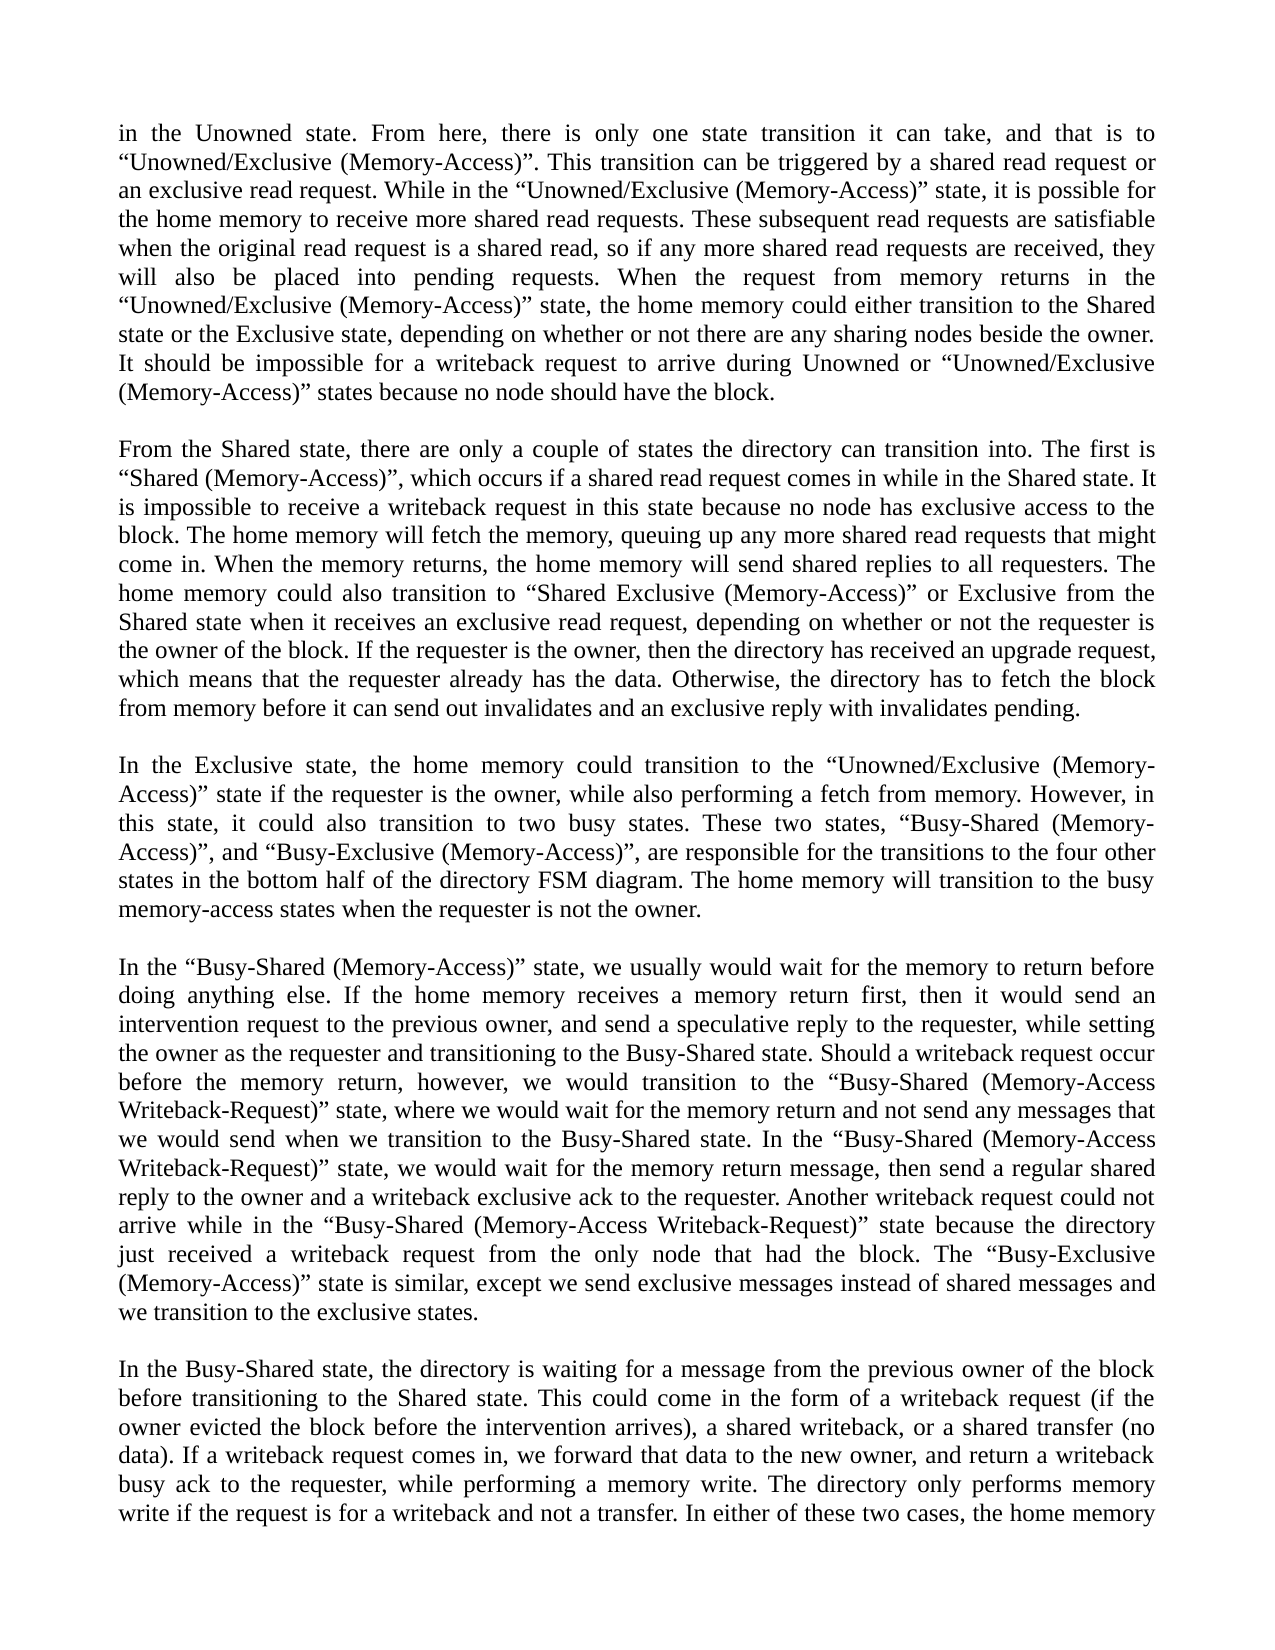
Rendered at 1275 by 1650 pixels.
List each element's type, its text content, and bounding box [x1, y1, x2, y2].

text In the Exclusive state, the home memory could transition to the “Unowned/Exclusive (Memory-Access)” state if the requester is the owner, while also performing a fetch from memory. However, in this state, it could also transition to two busy states. These two states, “Busy-Shared (Memory-Access)”, and “Busy-Exclusive (Memory-Access)”, are responsible for the transitions to the four other states in the bottom half of the directory FSM diagram. The home memory will transition to the busy memory-access states when the requester is not the owner. [118, 751, 1157, 923]
text in the Unowned state. From here, there is only one state transition it can take, and that is to “Unowned/Exclusive (Memory-Access)”. This transition can be triggered by a shared read request or an exclusive read request. While in the “Unowned/Exclusive (Memory-Access)” state, it is possible for the home memory to receive more shared read requests. These subsequent read requests are satisfiable when the original read request is a shared read, so if any more shared read requests are received, they will also be placed into pending requests. When the request from memory returns in the “Unowned/Exclusive (Memory-Access)” state, the home memory could either transition to the Shared state or the Exclusive state, depending on whether or not there are any sharing nodes beside the owner. It should be impossible for a writeback request to arrive during Unowned or “Unowned/Exclusive (Memory-Access)” states because no node should have the block. [118, 118, 1157, 406]
text In the Busy-Shared state, the directory is waiting for a message from the previous owner of the block before transitioning to the Shared state. This could come in the form of a writeback request (if the owner evicted the block before the intervention arrives), a shared writeback, or a shared transfer (no data). If a writeback request comes in, we forward that data to the new owner, and return a writeback busy ack to the requester, while performing a memory write. The directory only performs memory write if the request is for a writeback and not a transfer. In either of these two cases, the home memory [118, 1354, 1157, 1527]
text From the Shared state, there are only a couple of states the directory can transition into. The first is “Shared (Memory-Access)”, which occurs if a shared read request comes in while in the Shared state. It is impossible to receive a writeback request in this state because no node has exclusive access to the block. The home memory will fetch the memory, queuing up any more shared read requests that might come in. When the memory returns, the home memory will send shared replies to all requesters. The home memory could also transition to “Shared Exclusive (Memory-Access)” or Exclusive from the Shared state when it receives an exclusive read request, depending on whether or not the requester is the owner of the block. If the requester is the owner, then the directory has received an upgrade request, which means that the requester already has the data. Otherwise, the directory has to fetch the block from memory before it can send out invalidates and an exclusive reply with invalidates pending. [118, 434, 1157, 722]
text In the “Busy-Shared (Memory-Access)” state, we usually would wait for the memory to return before doing anything else. If the home memory receives a memory return first, then it would send an intervention request to the previous owner, and send a speculative reply to the requester, while setting the owner as the requester and transitioning to the Busy-Shared state. Should a writeback request occur before the memory return, however, we would transition to the “Busy-Shared (Memory-Access Writeback-Request)” state, where we would wait for the memory return and not send any messages that we would send when we transition to the Busy-Shared state. In the “Busy-Shared (Memory-Access Writeback-Request)” state, we would wait for the memory return message, then send a regular shared reply to the owner and a writeback exclusive ack to the requester. Another writeback request could not arrive while in the “Busy-Shared (Memory-Access Writeback-Request)” state because the directory just received a writeback request from the only node that had the block. The “Busy-Exclusive (Memory-Access)” state is similar, except we send exclusive messages instead of shared messages and we transition to the exclusive states. [118, 952, 1157, 1326]
